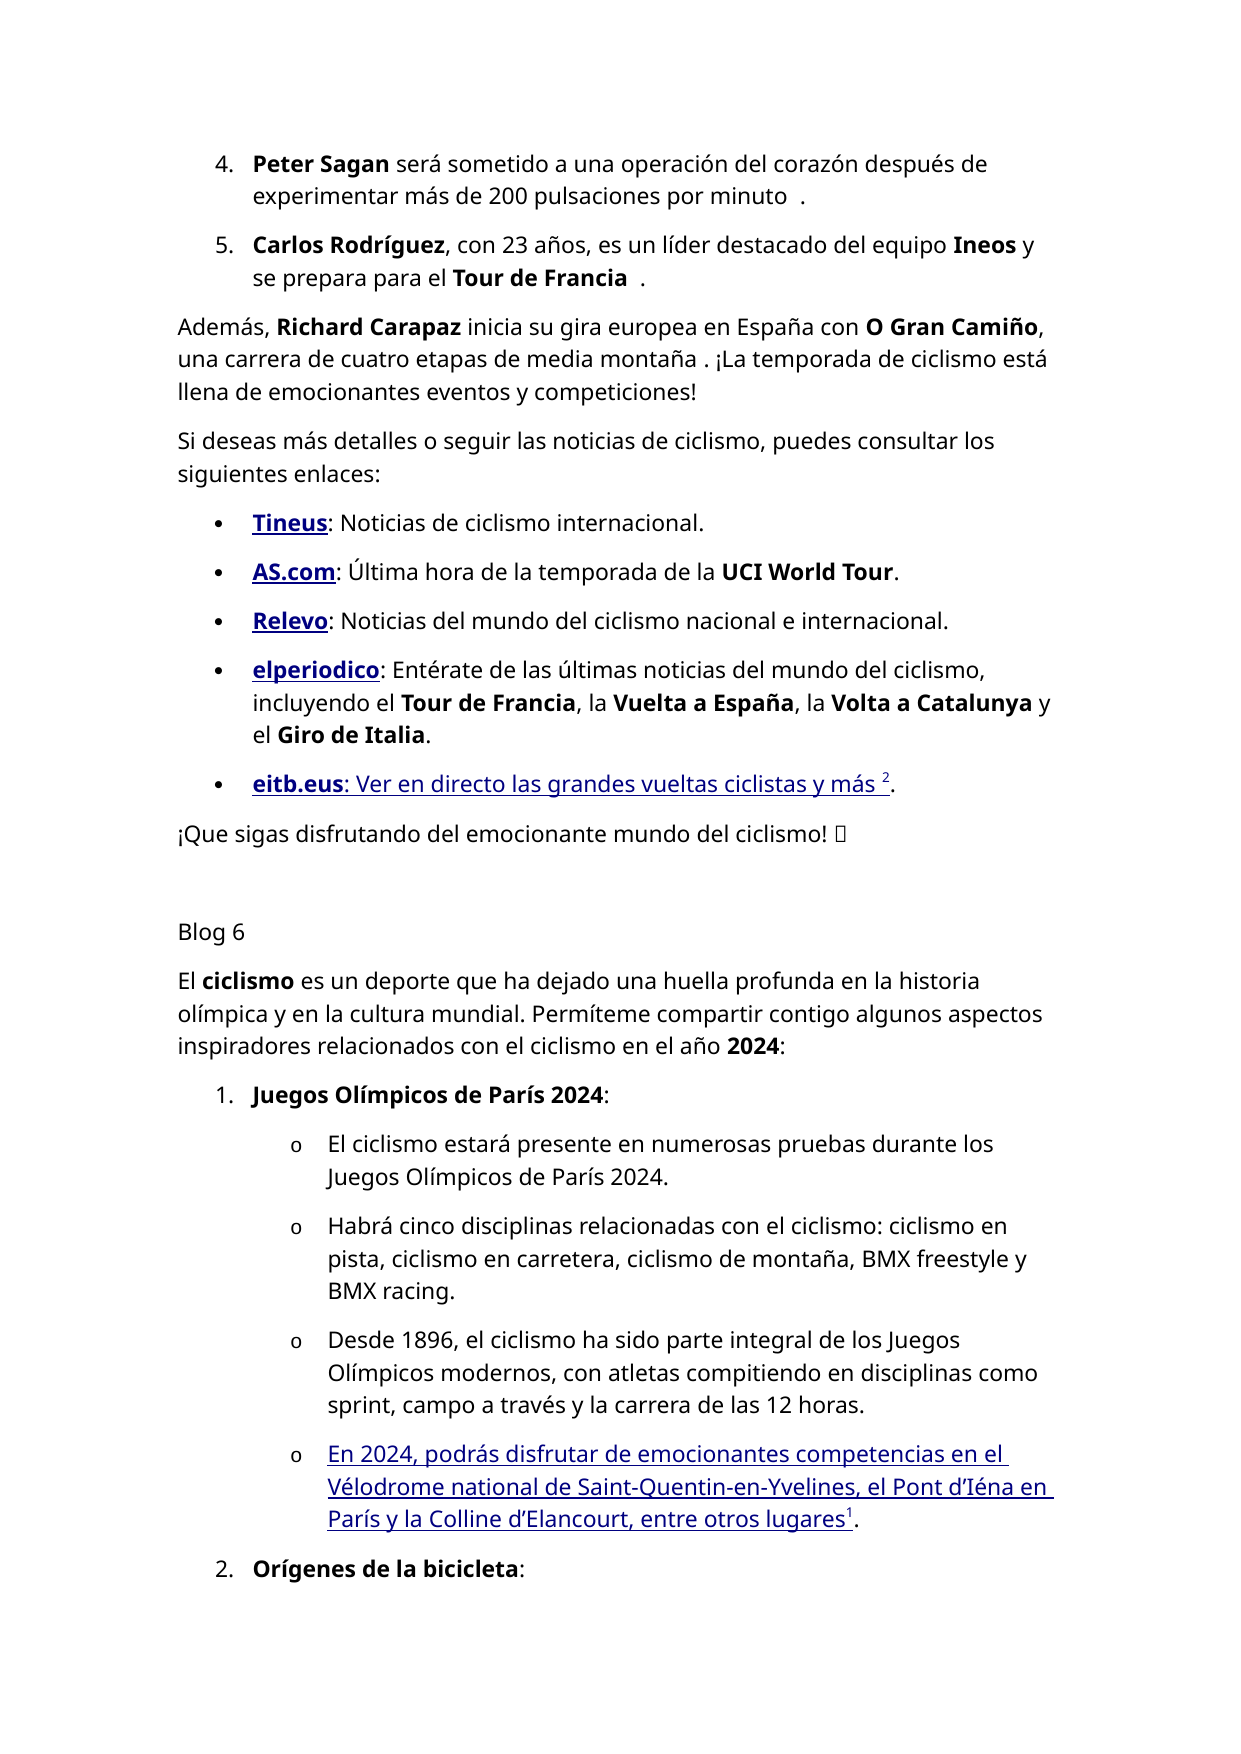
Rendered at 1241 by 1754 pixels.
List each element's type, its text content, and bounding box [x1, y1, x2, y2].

text Blog 6 [177, 916, 1063, 947]
list Desde 1896, el ciclismo ha sido parte integral de los Juegos Olímpicos modernos, con atletas compitiendo en disciplinas como sprint, campo a través y la carrera de las 12 horas. [290, 1324, 1063, 1421]
list Orígenes de la bicicleta: [215, 1553, 1063, 1584]
list AS.com: Última hora de la temporada de la UCI World Tour. [215, 556, 1063, 587]
text El ciclismo es un deporte que ha dejado una huella profunda en la historia olímpica y en la cultura mundial. Permíteme compartir contigo algunos aspectos inspiradores relacionados con el ciclismo en el año 2024: [177, 965, 1063, 1061]
list Tineus: Noticias de ciclismo internacional. [215, 507, 1063, 538]
list Habrá cinco disciplinas relacionadas con el ciclismo: ciclismo en pista, ciclismo en carretera, ciclismo de montaña, BMX freestyle y BMX racing. [290, 1210, 1063, 1306]
list Juegos Olímpicos de París 2024: [215, 1079, 1063, 1111]
list eitb.eus: Ver en directo las grandes vueltas ciclistas y más 2. [215, 768, 1063, 800]
list En 2024, podrás disfrutar de emocionantes competencias en el Vélodrome national de Saint-Quentin-en-Yvelines, el Pont d’Iéna en París y la Colline d’Elancourt, entre otros lugares1. [290, 1438, 1063, 1535]
list Carlos Rodríguez, con 23 años, es un líder destacado del equipo Ineos y se prepara para el Tour de Francia . [215, 229, 1063, 293]
text Además, Richard Carapaz inicia su gira europea en España con O Gran Camiño, una carrera de cuatro etapas de media montaña . ¡La temporada de ciclismo está llena de emocionantes eventos y competiciones! [177, 311, 1063, 407]
list Relevo: Noticias del mundo del ciclismo nacional e internacional. [215, 605, 1063, 636]
list elperiodico: Entérate de las últimas noticias del mundo del ciclismo, incluyendo el Tour de Francia, la Vuelta a España, la Volta a Catalunya y el Giro de Italia. [215, 654, 1063, 751]
text Si deseas más detalles o seguir las noticias de ciclismo, puedes consultar los siguientes enlaces: [177, 425, 1063, 489]
list Peter Sagan será sometido a una operación del corazón después de experimentar más de 200 pulsaciones por minuto . [215, 148, 1063, 211]
list El ciclismo estará presente en numerosas pruebas durante los Juegos Olímpicos de París 2024. [290, 1128, 1063, 1192]
text ¡Que sigas disfrutando del emocionante mundo del ciclismo! ‍🌟 [177, 818, 1063, 849]
